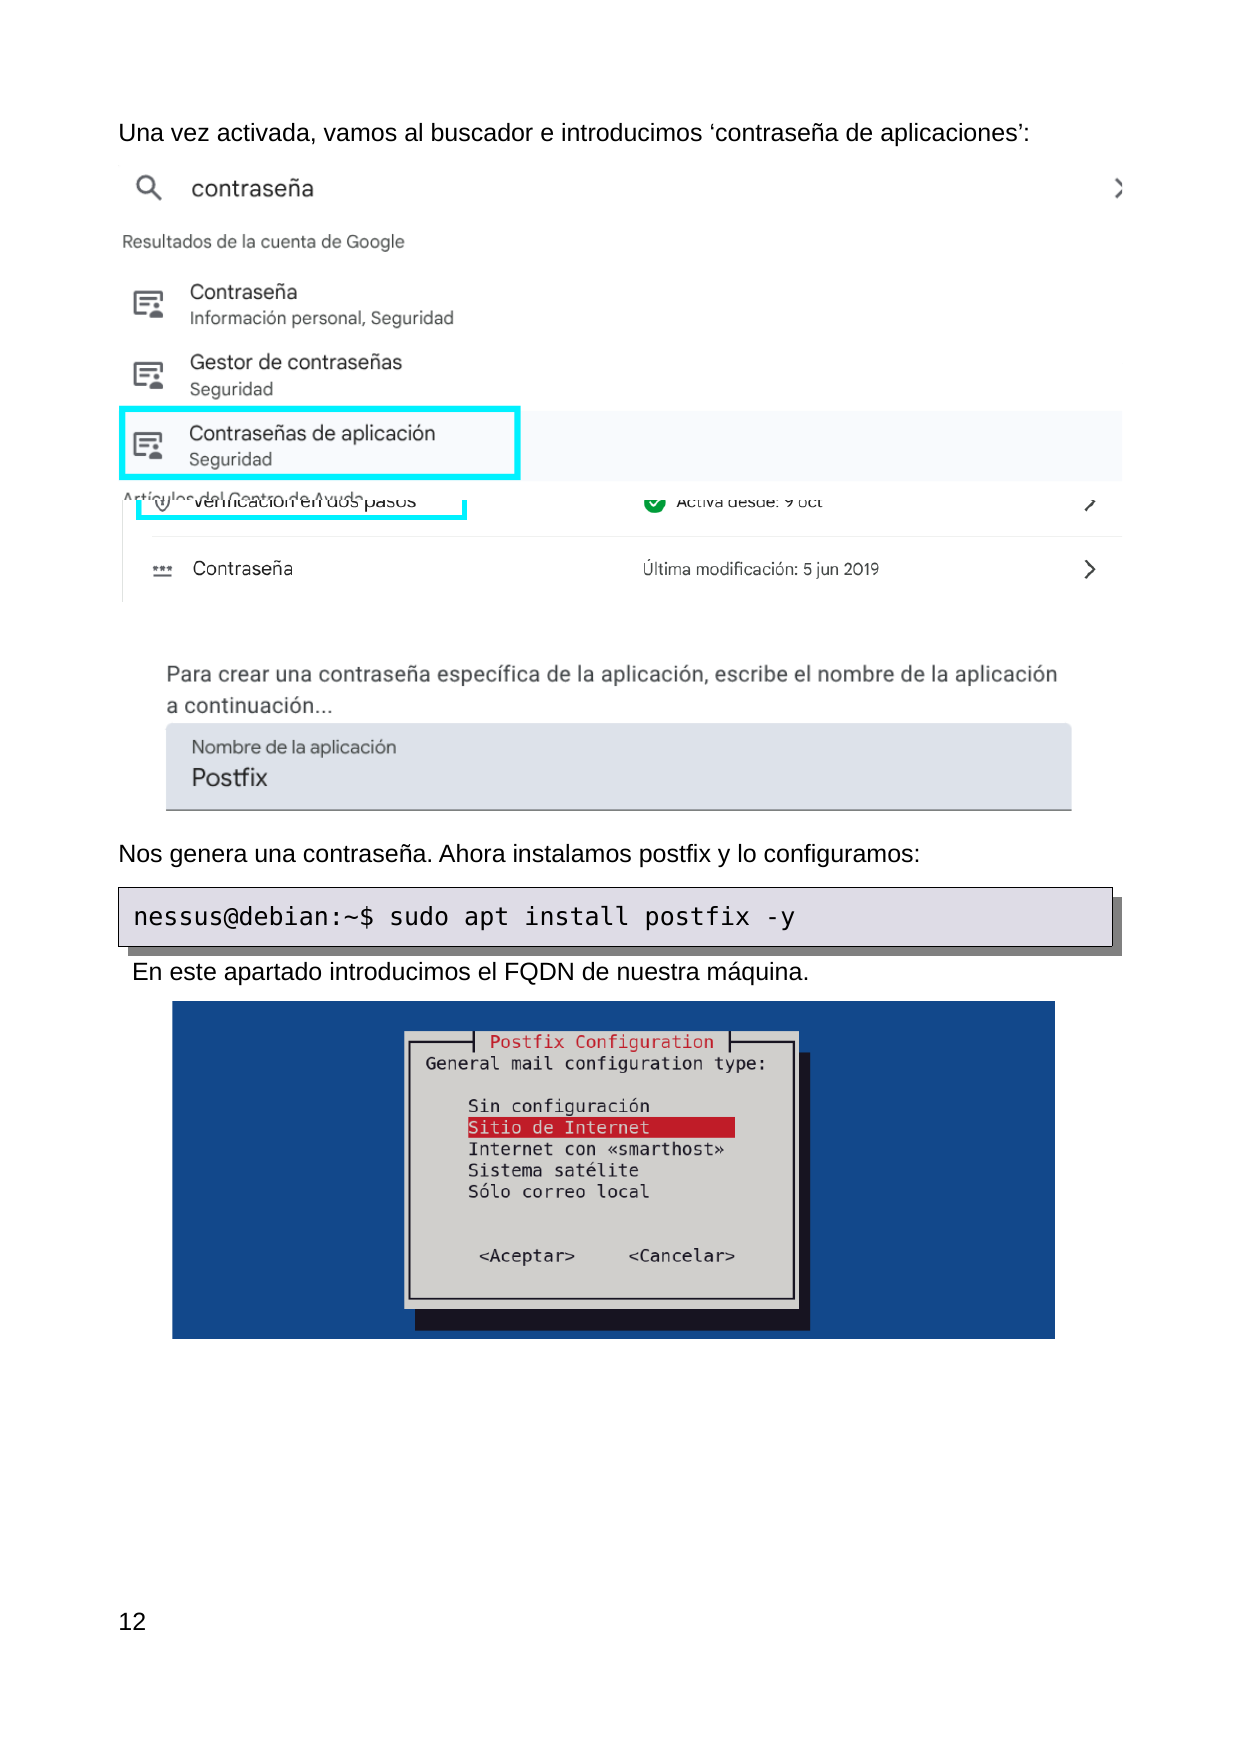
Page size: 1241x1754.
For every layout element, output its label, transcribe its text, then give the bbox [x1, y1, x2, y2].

text nessus@debian:~$ sudo apt install postfix -y [119, 888, 1112, 946]
text Una vez activada, vamos al buscador e introducimos ‘contraseña de aplicaciones’: [118, 118, 1122, 147]
text En este apartado introducimos el FQDN de nuestra máquina. [118, 956, 1122, 985]
picture [156, 658, 1084, 836]
picture [172, 1001, 1055, 1339]
picture [118, 165, 1123, 602]
text Nos genera una contraseña. Ahora instalamos postfix y lo configuramos: [118, 650, 1122, 868]
